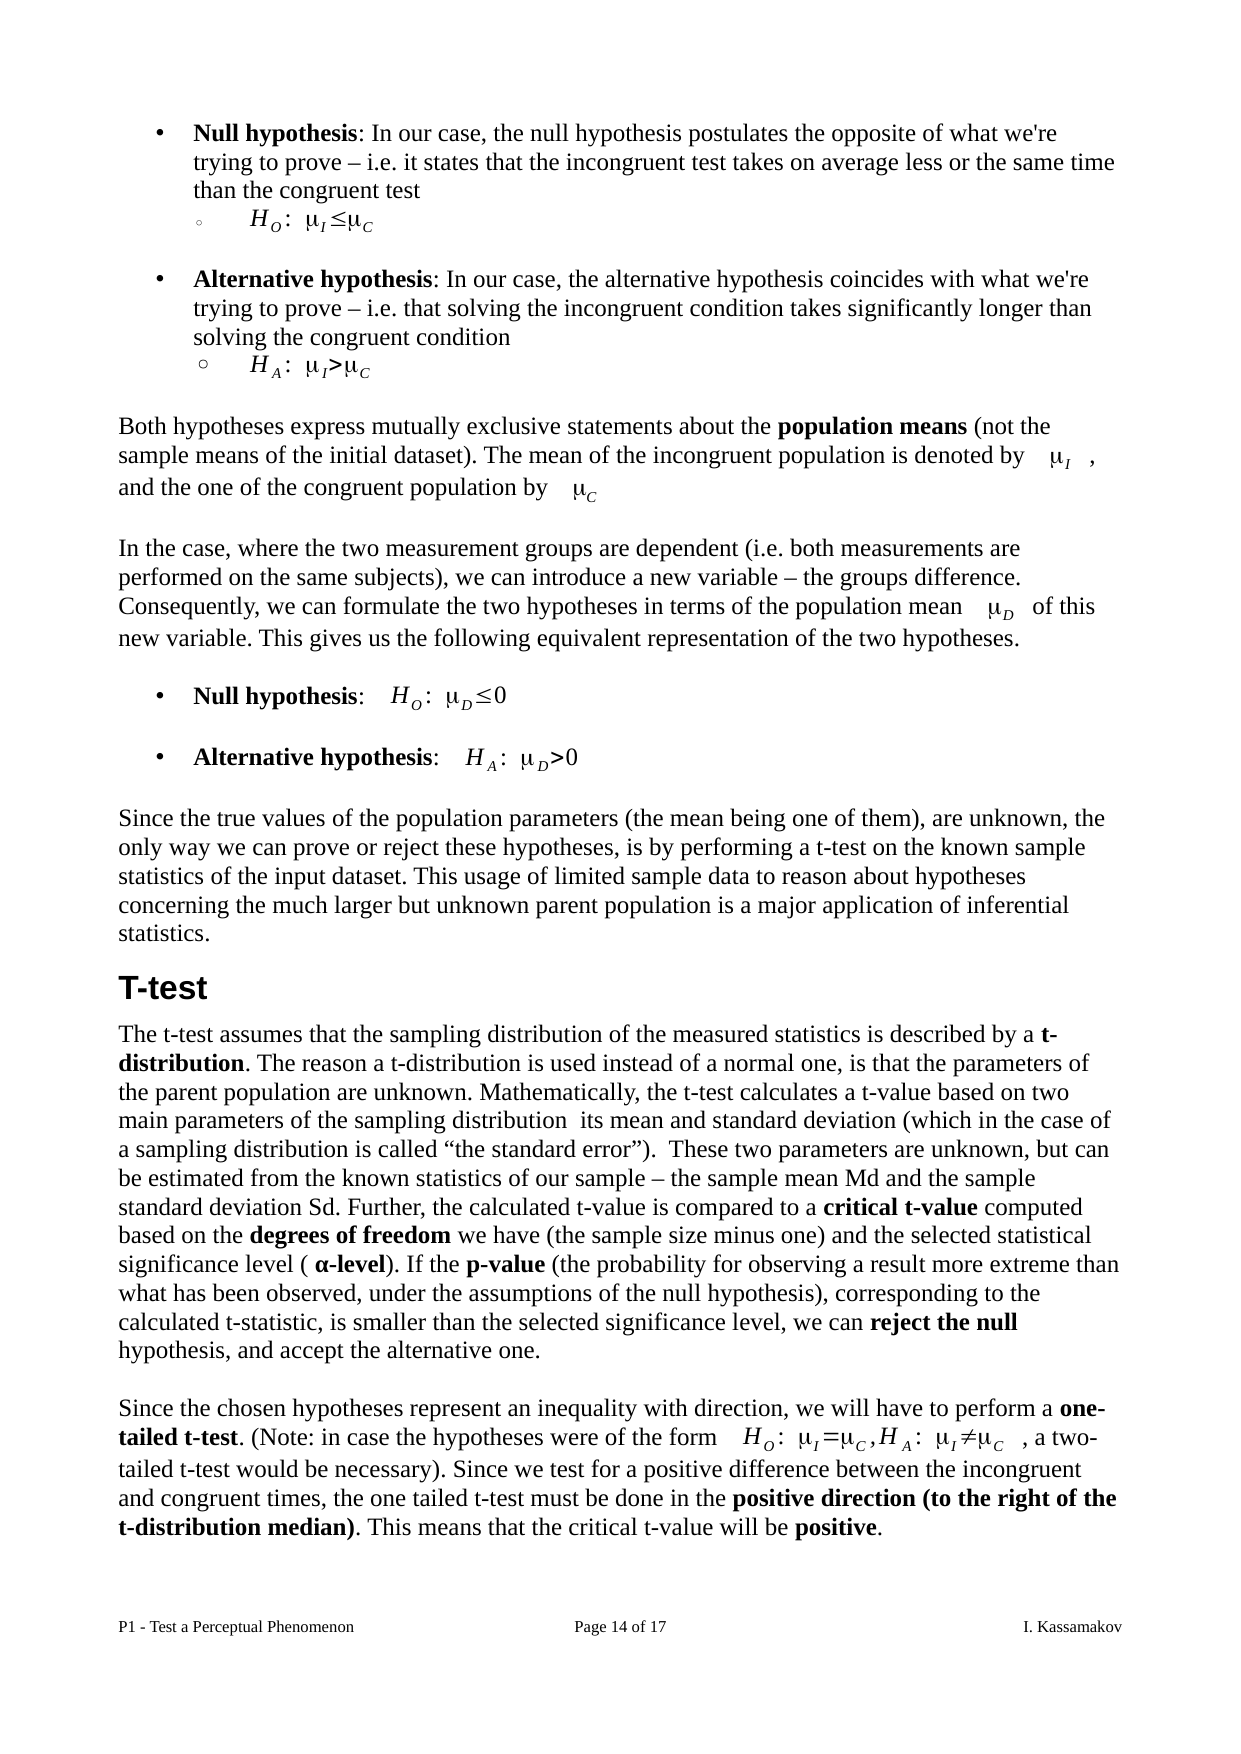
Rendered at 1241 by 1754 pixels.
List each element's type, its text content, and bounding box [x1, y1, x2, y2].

text Since the chosen hypotheses represent an inequality with direction, we will have to perform a one-tailed t-test. (Note: in case the hypotheses were of the form , a two-tailed t-test would be necessary). Since we test for a positive difference between the incongruent and congruent times, the one tailed t-test must be done in the positive direction (to the right of the t-distribution median). This means that the critical t-value will be positive. [118, 1393, 1122, 1541]
text The t-test assumes that the sampling distribution of the measured statistics is described by a t-distribution. The reason a t-distribution is used instead of a normal one, is that the parameters of the parent population are unknown. Mathematically, the t-test calculates a t-value based on two main parameters of the sampling distribution ­ its mean and standard deviation (which in the case of a sampling distribution is called “the standard error”). These two parameters are unknown, but can be estimated from the known statistics of our sample – the sample mean Md and the sample standard deviation Sd. Further, the calculated t-value is compared to a critical t-value computed based on the degrees of freedom we have (the sample size minus one) and the selected statistical significance level ( α-level). If the p-value (the probability for observing a result more extreme than what has been observed, under the assumptions of the null hypothesis), corresponding to the calculated t-statistic, is smaller than the selected significance level, we can reject the null hypothesis, and accept the alternative one. [118, 1019, 1122, 1364]
text In the case, where the two measurement groups are dependent (i.e. both measurements are performed on the same subjects), we can introduce a new variable – the groups difference. Consequently, we can formulate the two hypotheses in terms of the population mean of this new variable. This gives us the following equivalent representation of the two hypotheses. [118, 533, 1122, 652]
list Alternative hypothesis: [156, 742, 1122, 775]
text Since the true values of the population parameters (the mean being one of them), are unknown, the only way we can prove or reject these hypotheses, is by performing a t-test on the known sample statistics of the input dataset. This usage of limited sample data to reason about hypotheses concerning the much larger but unknown parent population is a major application of inferential statistics. [118, 803, 1122, 947]
list Null hypothesis: In our case, the null hypothesis postulates the opposite of what we're trying to prove – i.e. it states that the incongruent test takes on average less or the same time than the congruent test [156, 118, 1122, 204]
text Both hypotheses express mutually exclusive statements about the population means (not the sample means of the initial dataset). The mean of the incongruent population is denoted by , and the one of the congruent population by [118, 411, 1122, 505]
list Null hypothesis: [156, 681, 1122, 713]
list Alternative hypothesis: In our case, the alternative hypothesis coincides with what we're trying to prove – i.e. that solving the incongruent condition takes significantly longer than solving the congruent condition [156, 264, 1122, 351]
subtitle T-test [118, 968, 1122, 1007]
